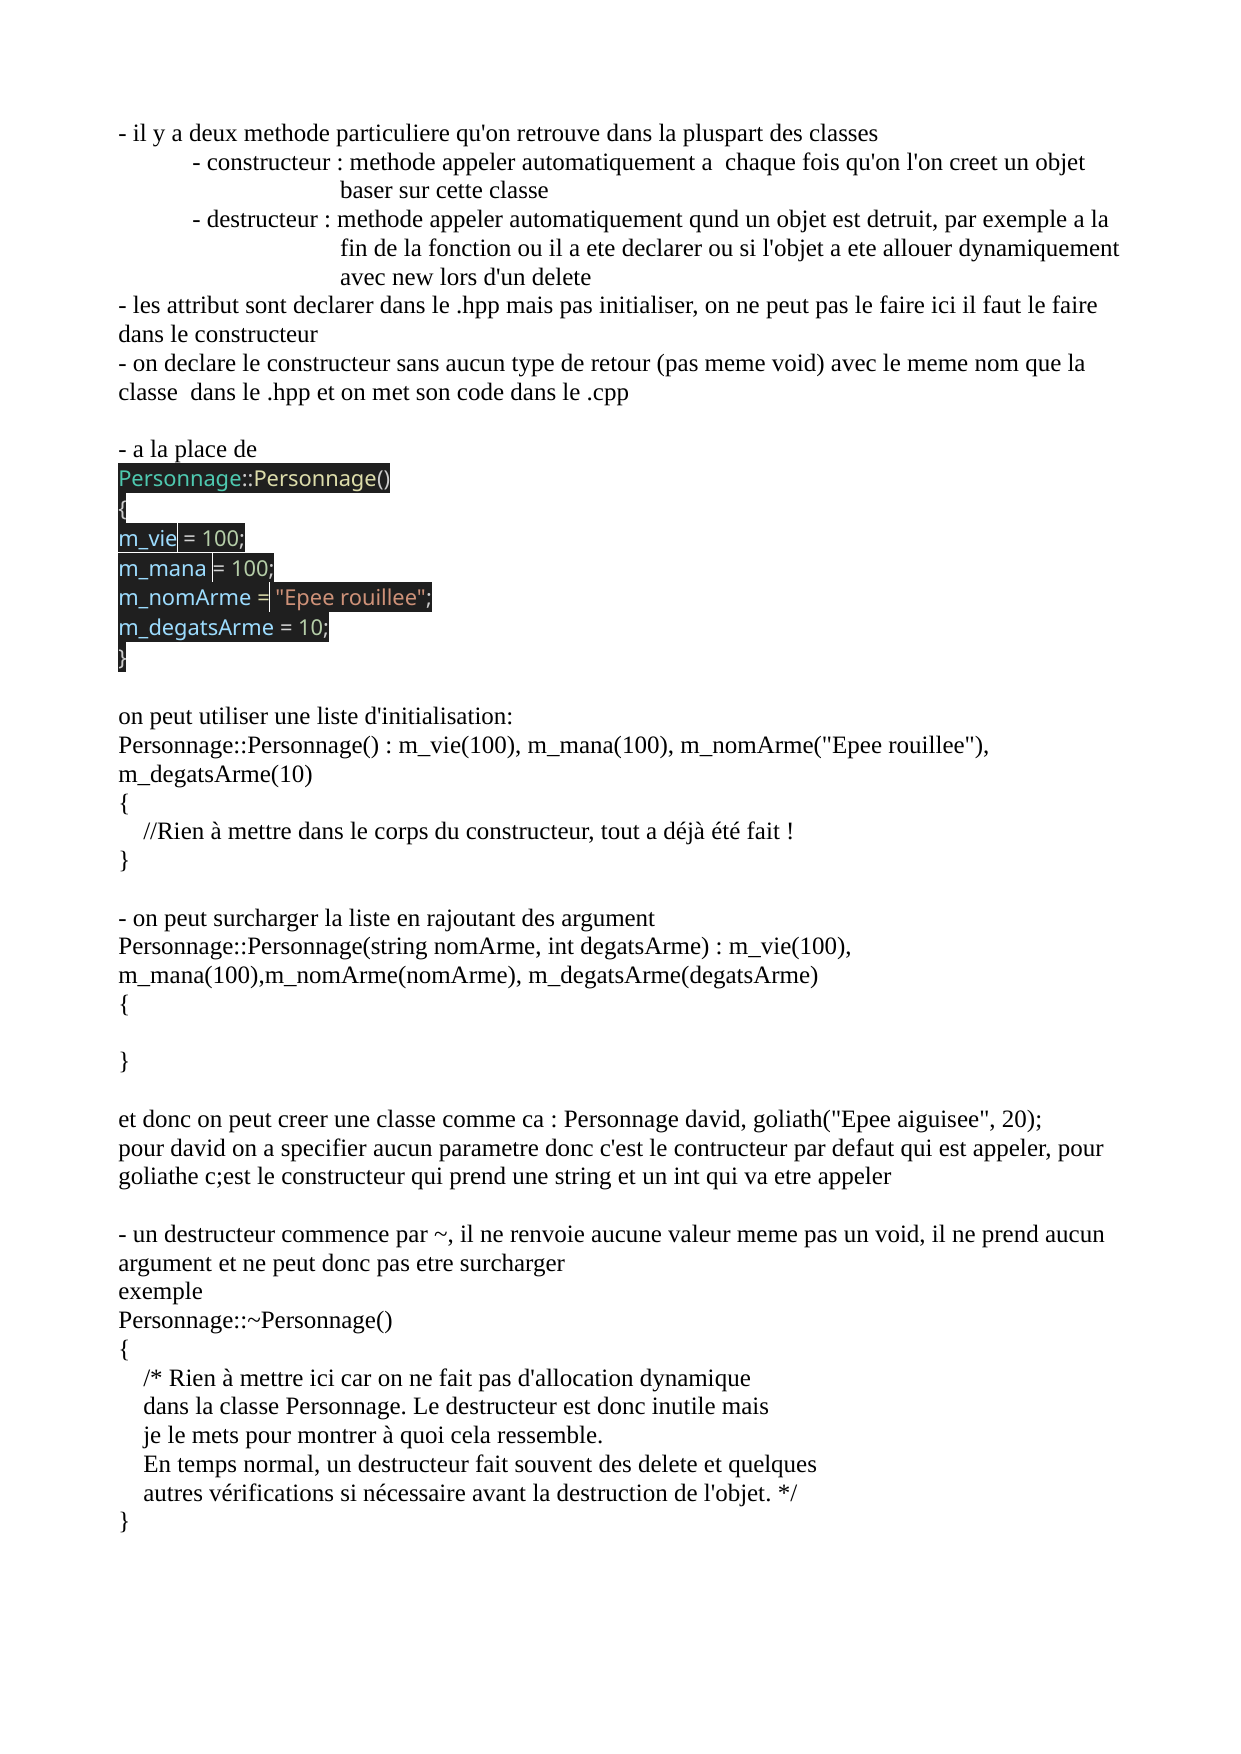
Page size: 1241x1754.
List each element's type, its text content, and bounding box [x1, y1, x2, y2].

text exemple [118, 1276, 1122, 1305]
text - a la place de [118, 434, 1122, 463]
text } [118, 642, 1122, 672]
text dans la classe Personnage. Le destructeur est donc inutile mais [118, 1391, 1122, 1420]
text //Rien à mettre dans le corps du constructeur, tout a déjà été fait ! [118, 816, 1122, 845]
text je le mets pour montrer à quoi cela ressemble. [118, 1420, 1122, 1449]
text - destructeur : methode appeler automatiquement qund un objet est detruit, par exemple a la fin de la fonction ou il a ete declarer ou si l'objet a ete allouer dynamiquement avec new lors d'un delete [118, 204, 1122, 291]
text } [118, 1046, 1122, 1075]
text Personnage::Personnage() : m_vie(100), m_mana(100), m_nomArme("Epee rouillee"), m_degatsArme(10) [118, 730, 1122, 788]
text /* Rien à mettre ici car on ne fait pas d'allocation dynamique [118, 1363, 1122, 1391]
text { [118, 989, 1122, 1018]
text - il y a deux methode particuliere qu'on retrouve dans la pluspart des classes [118, 118, 1122, 147]
text - constructeur : methode appeler automatiquement a chaque fois qu'on l'on creet un objet baser sur cette classe [118, 147, 1122, 204]
text } [118, 1506, 1122, 1535]
text } [118, 845, 1122, 874]
text - les attribut sont declarer dans le .hpp mais pas initialiser, on ne peut pas le faire ici il faut le faire dans le constructeur [118, 291, 1122, 348]
text { [118, 788, 1122, 816]
text autres vérifications si nécessaire avant la destruction de l'objet. */ [118, 1478, 1122, 1506]
text Personnage::~Personnage() [118, 1305, 1122, 1334]
text - on declare le constructeur sans aucun type de retour (pas meme void) avec le meme nom que la classe dans le .hpp et on met son code dans le .cpp [118, 348, 1122, 406]
text Personnage::Personnage() [118, 463, 1122, 493]
text m_vie = 100; [118, 523, 1122, 552]
text En temps normal, un destructeur fait souvent des delete et quelques [118, 1449, 1122, 1478]
text m_mana = 100; [118, 552, 1122, 582]
text { [118, 1334, 1122, 1363]
text - un destructeur commence par ~, il ne renvoie aucune valeur meme pas un void, il ne prend aucun argument et ne peut donc pas etre surcharger [118, 1219, 1122, 1276]
text { [118, 493, 1122, 523]
text et donc on peut creer une classe comme ca : Personnage david, goliath("Epee aiguisee", 20); [118, 1104, 1122, 1133]
text m_degatsArme = 10; [118, 612, 1122, 642]
text on peut utiliser une liste d'initialisation: [118, 701, 1122, 730]
text pour david on a specifier aucun parametre donc c'est le contructeur par defaut qui est appeler, pour goliathe c;est le constructeur qui prend une string et un int qui va etre appeler [118, 1133, 1122, 1190]
text m_nomArme = "Epee rouillee"; [118, 582, 1122, 612]
text - on peut surcharger la liste en rajoutant des argument Personnage::Personnage(string nomArme, int degatsArme) : m_vie(100), m_mana(100),m_nomArme(nomArme), m_degatsArme(degatsArme) [118, 903, 1122, 989]
